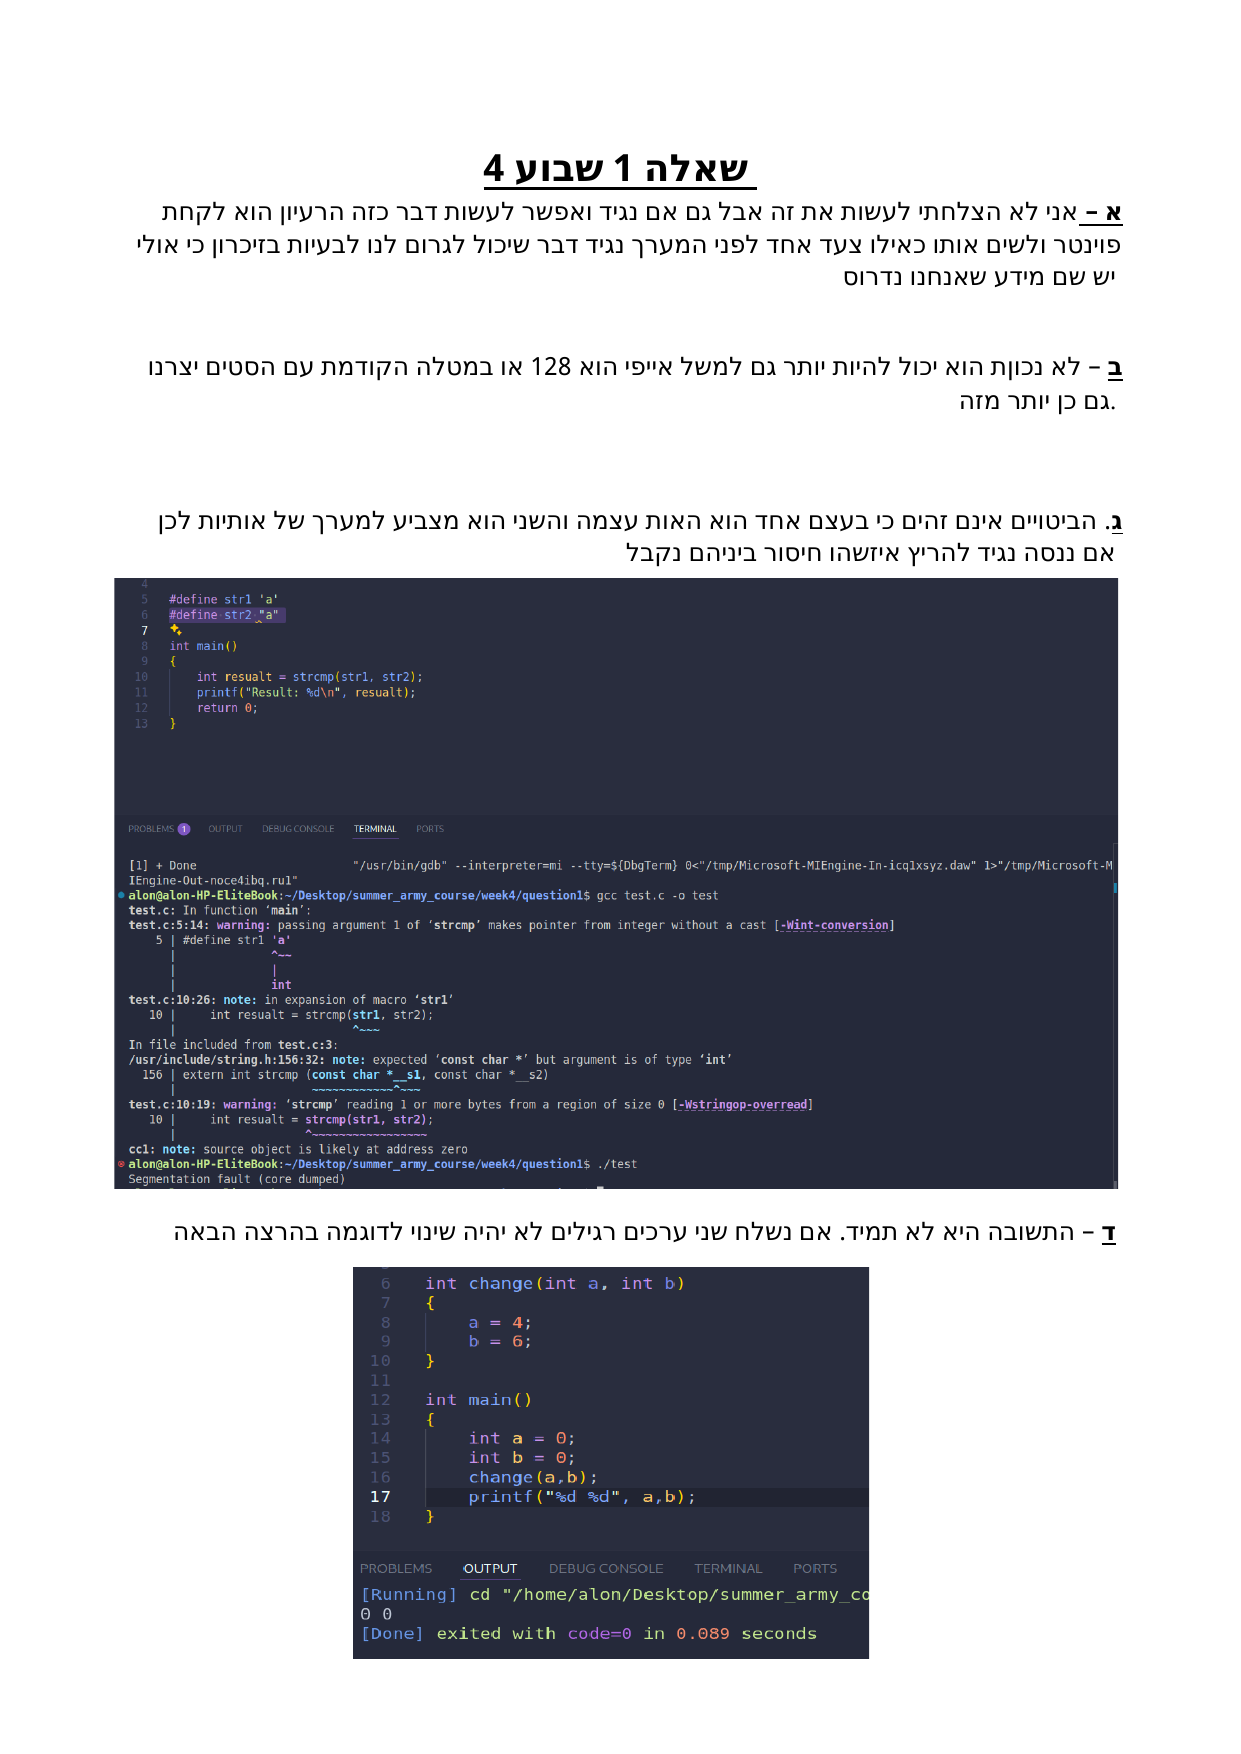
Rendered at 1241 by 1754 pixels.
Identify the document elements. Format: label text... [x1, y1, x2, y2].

text ד – התשובה היא לא תמיד. אם נשלח שני ערכים רגילים לא יהיה שינוי לדוגמה בהרצה הבאה [118, 1218, 1122, 1250]
picture [114, 578, 1119, 1189]
text א – אני לא הצלחתי לעשות את זה אבל גם אם נגיד ואפשר לעשות דבר כזה הרעיון הוא לקחת פוינטר ולשים אותו כאילו צעד אחד לפני המערך נגיד דבר שיכול לגרום לנו לבעיות בזיכרון כי אולי יש שם מידע שאנחנו נדרוס [118, 197, 1122, 296]
text ב – לא נכוןת הוא יכול להיות יותר גם למשל אייפי הוא 128 או במטלה הקודמת עם הסטים יצרנו גם כן יותר מזה. [118, 353, 1122, 419]
text ג. הביטויים אינם זהים כי בעצם אחד הוא האות עצמה והשני הוא מצביע למערך של אותיות לכן אם ננסה נגיד להריץ איזשהו חיסור ביניהם נקבל [118, 506, 1122, 572]
picture [353, 1267, 870, 1659]
text שאלה 1 שבוע 4 [118, 147, 1122, 197]
